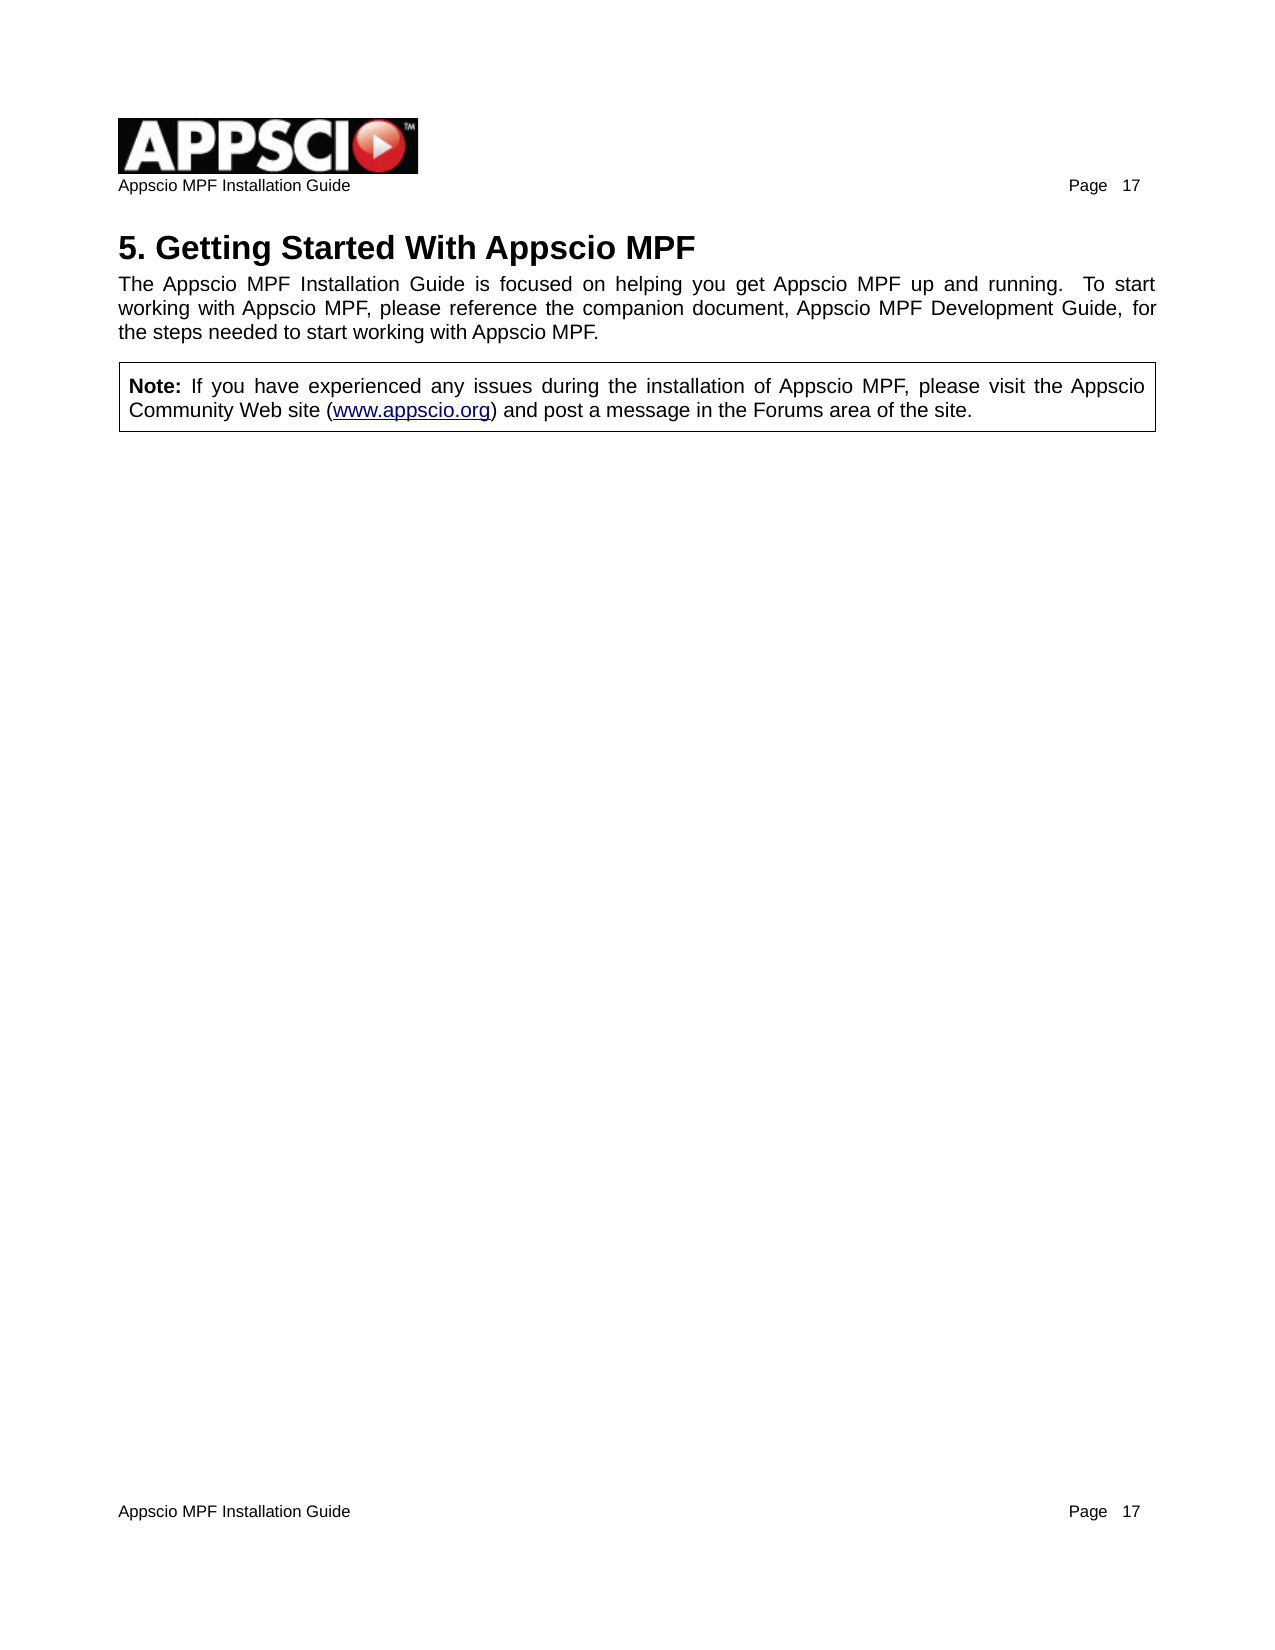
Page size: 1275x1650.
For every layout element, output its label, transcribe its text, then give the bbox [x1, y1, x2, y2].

text Note: If you have experienced any issues during the installation of Appscio MPF, please visit the Appscio Community Web site (www.appscio.org) and post a message in the Forums area of the site. [128, 374, 1147, 422]
picture [118, 118, 419, 174]
subtitle 5. Getting Started With Appscio MPF [118, 228, 1157, 266]
text The Appscio MPF Installation Guide is focused on helping you get Appscio MPF up and running. To start working with Appscio MPF, please reference the companion document, Appscio MPF Development Guide, for the steps needed to start working with Appscio MPF. [118, 272, 1157, 344]
